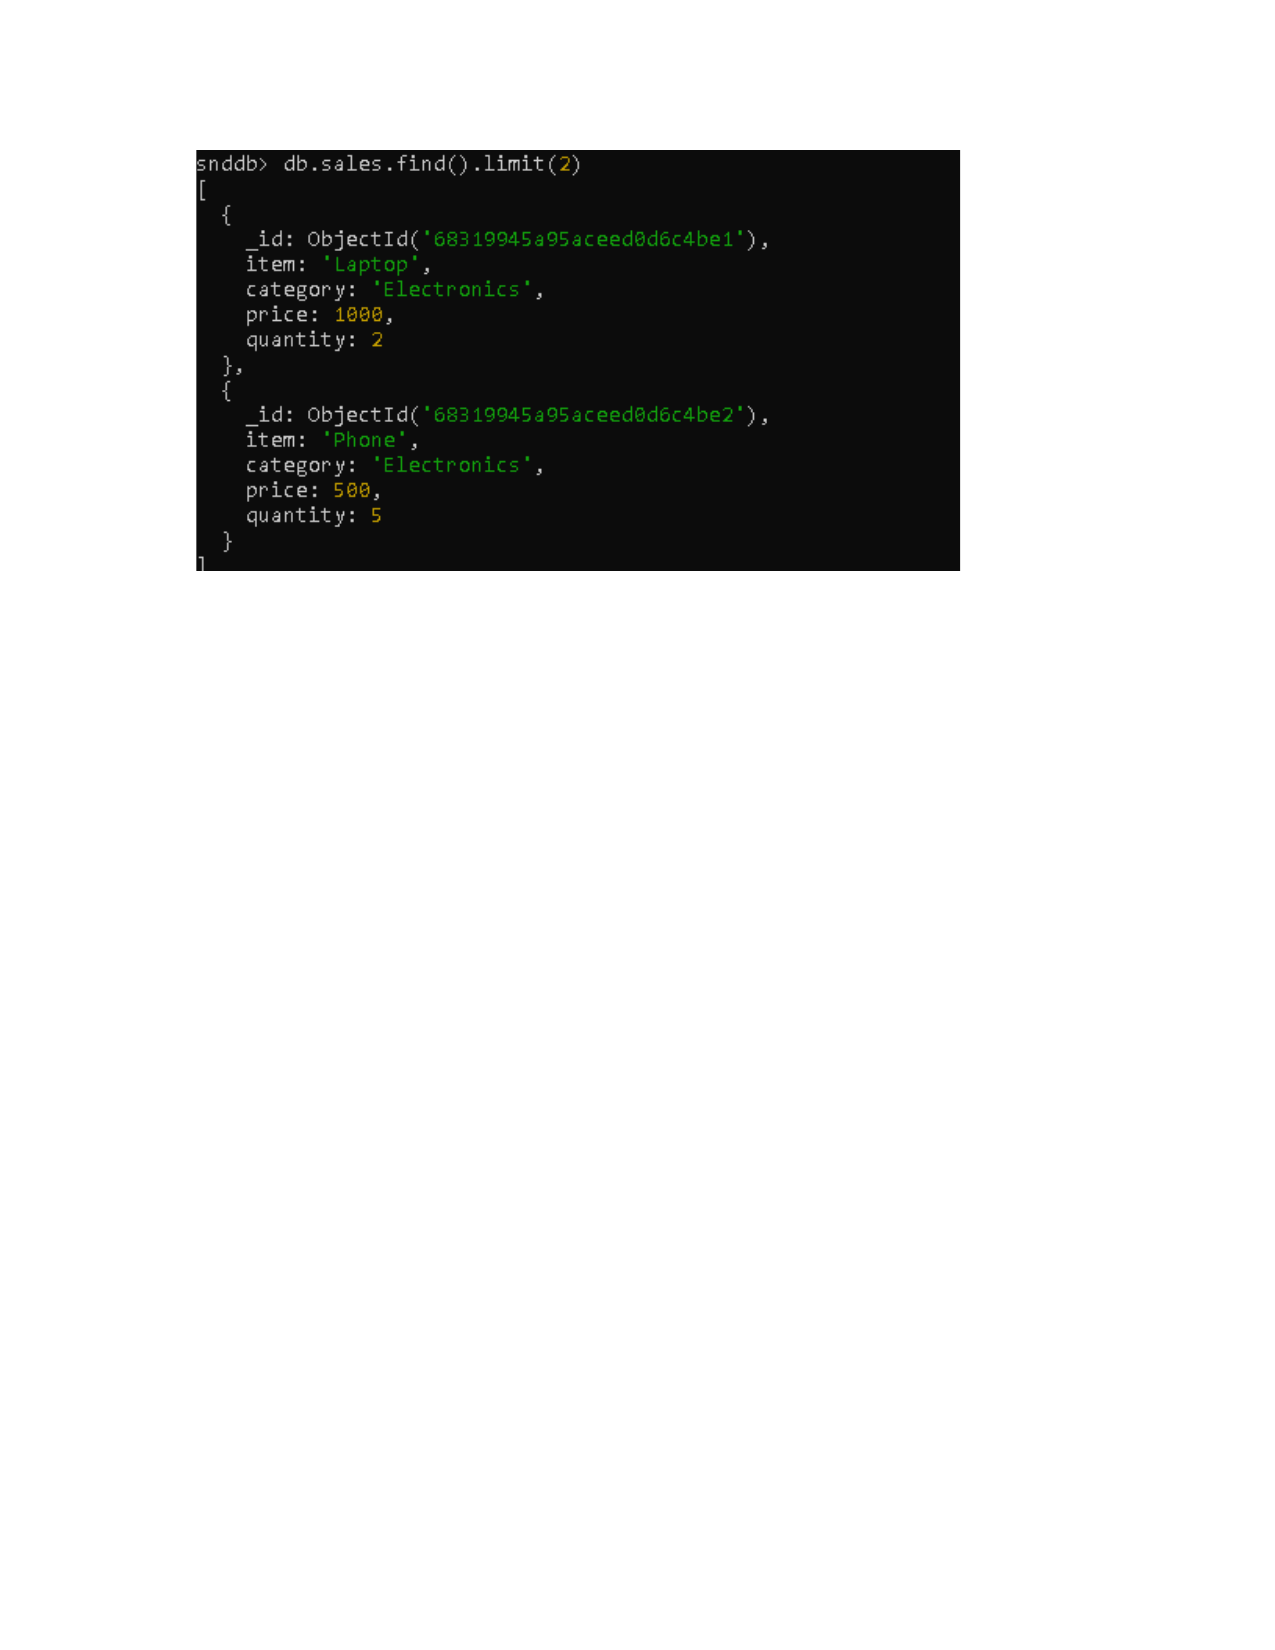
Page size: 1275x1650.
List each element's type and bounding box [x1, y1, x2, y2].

picture [196, 150, 961, 571]
